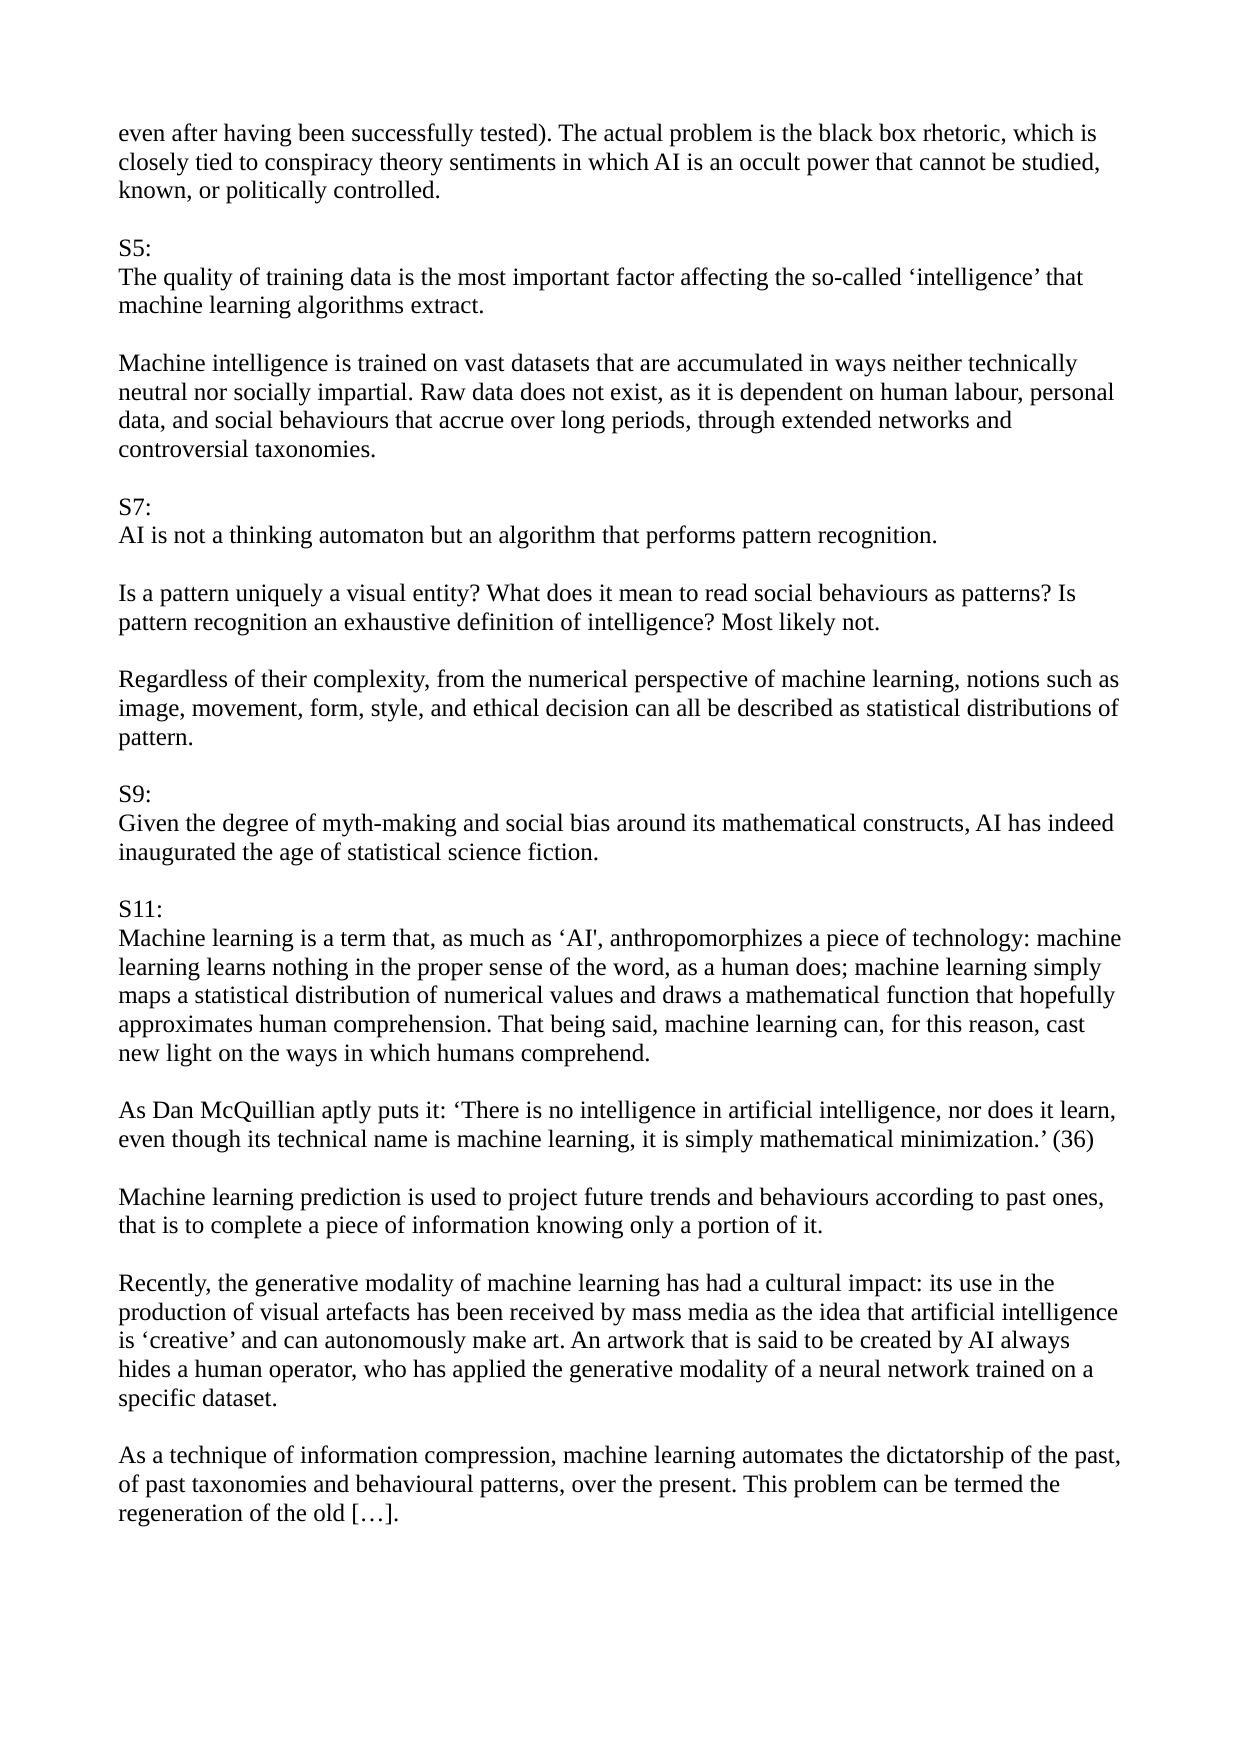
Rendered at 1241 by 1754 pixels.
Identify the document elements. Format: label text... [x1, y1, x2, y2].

text Given the degree of myth-making and social bias around its mathematical constructs, AI has indeed inaugurated the age of statistical science fiction. [118, 808, 1122, 866]
text S5: [118, 233, 1122, 262]
text even after having been successfully tested). The actual problem is the black box rhetoric, which is closely tied to conspiracy theory sentiments in which AI is an occult power that cannot be studied, known, or politically controlled. [118, 118, 1122, 204]
text Machine learning prediction is used to project future trends and behaviours according to past ones, that is to complete a piece of information knowing only a portion of it. [118, 1182, 1122, 1239]
text Machine learning is a term that, as much as ‘AI', anthropomorphizes a piece of technology: machine learning learns nothing in the proper sense of the word, as a human does; machine learning simply maps a statistical distribution of numerical values and draws a mathematical function that hopefully [118, 923, 1122, 1009]
text The quality of training data is the most important factor affecting the so-called ‘intelligence’ that machine learning algorithms extract. [118, 262, 1122, 319]
text Machine intelligence is trained on vast datasets that are accumulated in ways neither technically neutral nor socially impartial. Raw data does not exist, as it is dependent on human labour, personal data, and social behaviours that accrue over long periods, through extended networks and controversial taxonomies. [118, 348, 1122, 463]
text As a technique of information compression, machine learning automates the dictatorship of the past, of past taxonomies and behavioural patterns, over the present. This problem can be termed the regeneration of the old […]. [118, 1441, 1122, 1527]
text S11: [118, 894, 1122, 923]
text approximates human comprehension. That being said, machine learning can, for this reason, cast new light on the ways in which humans comprehend. [118, 1009, 1122, 1067]
text AI is not a thinking automaton but an algorithm that performs pattern recognition. [118, 521, 1122, 549]
text As Dan McQuillian aptly puts it: ‘There is no intelligence in artificial intelligence, nor does it learn, even though its technical name is machine learning, it is simply mathematical minimization.’ (36) [118, 1096, 1122, 1153]
text Is a pattern uniquely a visual entity? What does it mean to read social behaviours as patterns? Is pattern recognition an exhaustive definition of intelligence? Most likely not. [118, 578, 1122, 636]
text Regardless of their complexity, from the numerical perspective of machine learning, notions such as image, movement, form, style, and ethical decision can all be described as statistical distributions of pattern. [118, 664, 1122, 751]
text S9: [118, 779, 1122, 808]
text S7: [118, 492, 1122, 521]
text Recently, the generative modality of machine learning has had a cultural impact: its use in the production of visual artefacts has been received by mass media as the idea that artificial intelligence is ‘creative’ and can autonomously make art. An artwork that is said to be created by AI always hides a human operator, who has applied the generative modality of a neural network trained on a specific dataset. [118, 1268, 1122, 1412]
